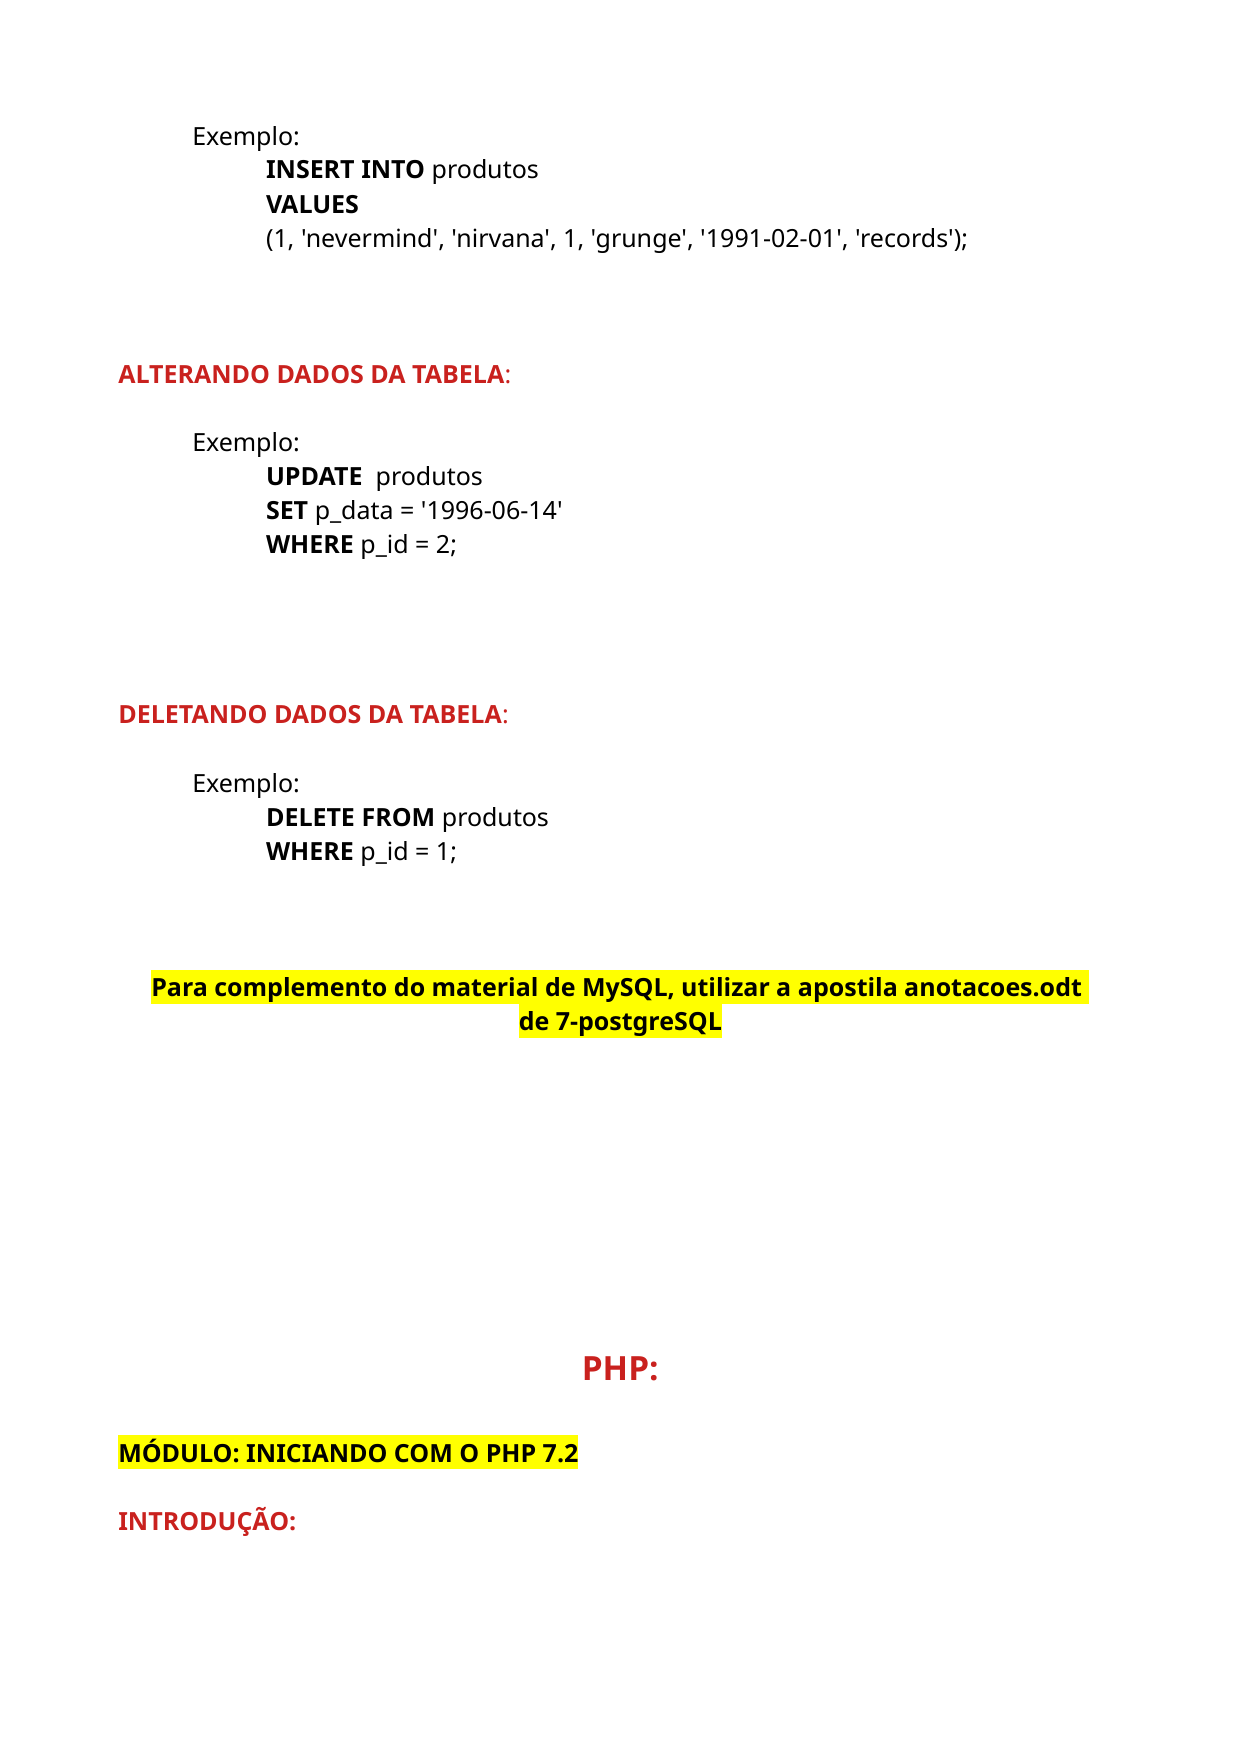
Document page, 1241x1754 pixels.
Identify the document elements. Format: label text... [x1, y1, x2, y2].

text de 7-postgreSQL [118, 1004, 1122, 1038]
text Para complemento do material de MySQL, utilizar a apostila anotacoes.odt [118, 970, 1122, 1004]
text INTRODUÇÃO: [118, 1503, 1122, 1537]
text MÓDULO: INICIANDO COM O PHP 7.2 [118, 1435, 1122, 1469]
text SET p_data = '1996-06-14' [118, 493, 1122, 527]
text WHERE p_id = 1; [118, 833, 1122, 867]
text Exemplo: [118, 118, 1122, 152]
text Exemplo: [118, 425, 1122, 459]
text UPDATE produtos [118, 459, 1122, 493]
text INSERT INTO produtos [118, 152, 1122, 186]
text Exemplo: [118, 765, 1122, 799]
text (1, 'nevermind', 'nirvana', 1, 'grunge', '1991-02-01', 'records'); [118, 220, 1122, 254]
text ALTERANDO DADOS DA TABELA: [118, 357, 1122, 391]
text WHERE p_id = 2; [118, 527, 1122, 561]
text DELETE FROM produtos [118, 799, 1122, 833]
text VALUES [118, 186, 1122, 220]
text PHP: [118, 1344, 1122, 1390]
text DELETANDO DADOS DA TABELA: [118, 697, 1122, 731]
